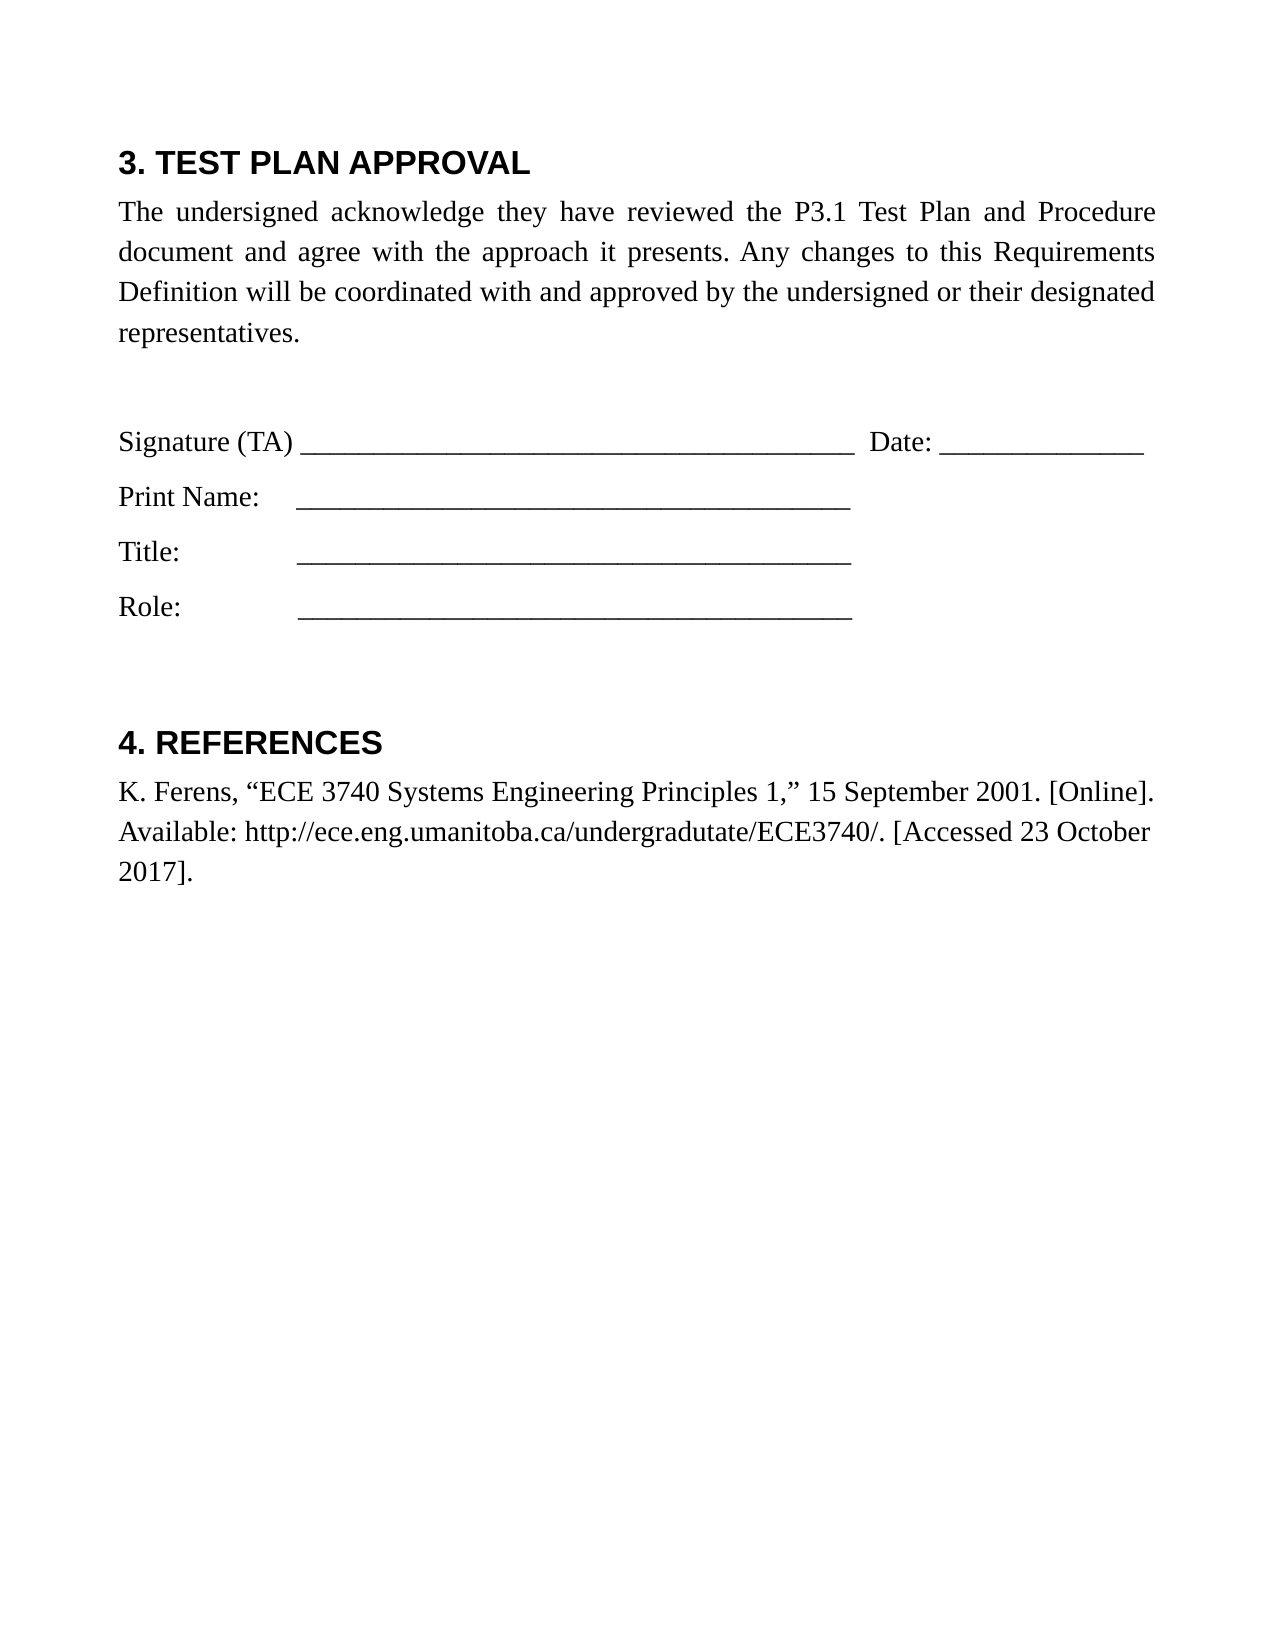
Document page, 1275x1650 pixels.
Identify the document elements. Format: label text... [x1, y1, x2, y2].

text The undersigned acknowledge they have reviewed the P3.1 Test Plan and Procedure document and agree with the approach it presents. Any changes to this Requirements Definition will be coordinated with and approved by the undersigned or their designated representatives. [118, 194, 1157, 348]
text Print Name: ______________________________________ [118, 479, 1157, 513]
text Role: ______________________________________ [118, 589, 1157, 622]
subtitle 3. TEST PLAN APPROVAL [118, 143, 1157, 182]
text K. Ferens, “ECE 3740 Systems Engineering Principles 1,” 15 September 2001. [Online]. Available: http://ece.eng.umanitoba.ca/undergradutate/ECE3740/. [Accessed 23 October 2017]. [118, 774, 1157, 888]
text Signature (TA) ______________________________________ Date: ______________ [118, 424, 1157, 458]
text Title: ______________________________________ [118, 534, 1157, 567]
subtitle 4. REFERENCES [118, 723, 1157, 762]
